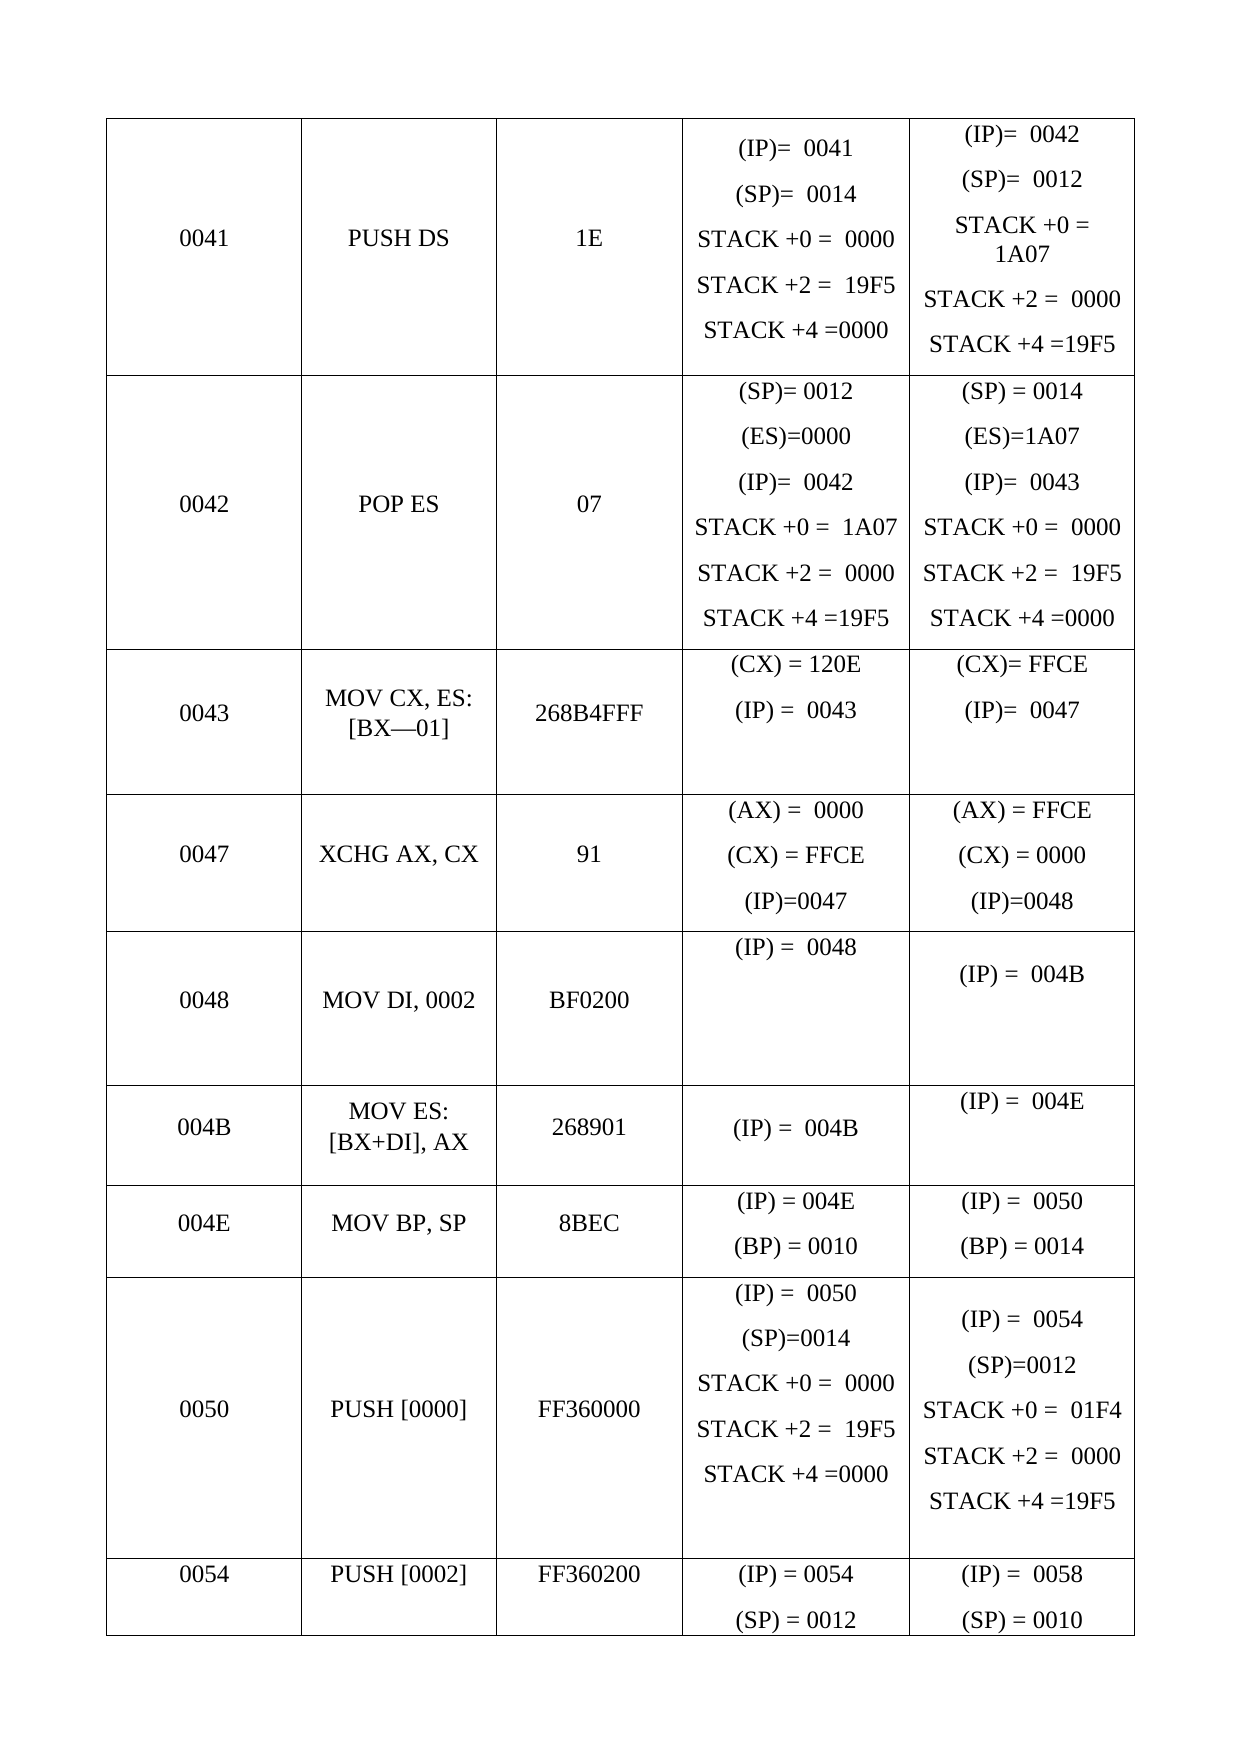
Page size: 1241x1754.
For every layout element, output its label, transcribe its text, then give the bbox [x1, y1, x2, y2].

table_cell (IP) = 0050 (SP)=0014 STACK +0 = 0000 STACK +2 = 19F5 STACK +4 =0000 [683, 1278, 909, 1558]
table_cell (AX) = FFCE (CX) = 0000 (IP)=0048 [910, 795, 1134, 931]
table_cell PUSH [0002] [302, 1559, 496, 1635]
table_cell 1E [497, 119, 682, 375]
table_cell 0047 [107, 795, 301, 931]
table_cell (IP) = 0054 (SP) = 0012 [683, 1559, 909, 1635]
table_cell 07 [497, 376, 682, 648]
table_cell (IP) = 004B [683, 1086, 909, 1185]
table_cell 0043 [107, 650, 301, 794]
table_cell POP ES [302, 376, 496, 648]
table_cell PUSH [0000] [302, 1278, 496, 1558]
table_cell 8BEC [497, 1186, 682, 1277]
table_cell 0041 [107, 119, 301, 375]
table_cell 004B [107, 1086, 301, 1185]
table_cell 004E [107, 1186, 301, 1277]
table_cell (CX)= FFCE (IP)= 0047 [910, 650, 1134, 794]
table_cell (SP) = 0014 (ES)=1A07 (IP)= 0043 STACK +0 = 0000 STACK +2 = 19F5 STACK +4 =0000 [910, 376, 1134, 648]
table_cell 0048 [107, 932, 301, 1085]
table_cell FF360000 [497, 1278, 682, 1558]
table_cell 268B4FFF [497, 650, 682, 794]
table_cell 0054 [107, 1559, 301, 1635]
table_cell (AX) = 0000 (CX) = FFCE (IP)=0047 [683, 795, 909, 931]
table_cell (IP) = 0050 (BP) = 0014 [910, 1186, 1134, 1277]
table_cell 91 [497, 795, 682, 931]
table_cell (IP)= 0042 (SP)= 0012 STACK +0 = 1A07 STACK +2 = 0000 STACK +4 =19F5 [910, 119, 1134, 375]
table_cell MOV ES:[BX+DI], AX [302, 1086, 496, 1185]
table_cell PUSH DS [302, 119, 496, 375]
table_cell (CX) = 120E (IP) = 0043 [683, 650, 909, 794]
table_cell FF360200 [497, 1559, 682, 1635]
table_cell (IP) = 004E (BP) = 0010 [683, 1186, 909, 1277]
table_cell (IP) = 004B [910, 932, 1134, 1085]
table_cell XCHG AX, CX [302, 795, 496, 931]
table_cell (IP) = 0058 (SP) = 0010 [910, 1559, 1134, 1635]
table_cell MOV BP, SP [302, 1186, 496, 1277]
table_cell MOV DI, 0002 [302, 932, 496, 1085]
table_cell (IP)= 0041 (SP)= 0014 STACK +0 = 0000 STACK +2 = 19F5 STACK +4 =0000 [683, 119, 909, 375]
table_cell MOV CX, ES:[BX—01] [302, 650, 496, 794]
table_cell 268901 [497, 1086, 682, 1185]
table_cell (SP)= 0012 (ES)=0000 (IP)= 0042 STACK +0 = 1A07 STACK +2 = 0000 STACK +4 =19F5 [683, 376, 909, 648]
table_cell (IP) = 0048 [683, 932, 909, 1085]
table_cell (IP) = 004E [910, 1086, 1134, 1185]
table_cell (IP) = 0054 (SP)=0012 STACK +0 = 01F4 STACK +2 = 0000 STACK +4 =19F5 [910, 1278, 1134, 1558]
table_cell 0050 [107, 1278, 301, 1558]
table_cell 0042 [107, 376, 301, 648]
table_cell BF0200 [497, 932, 682, 1085]
